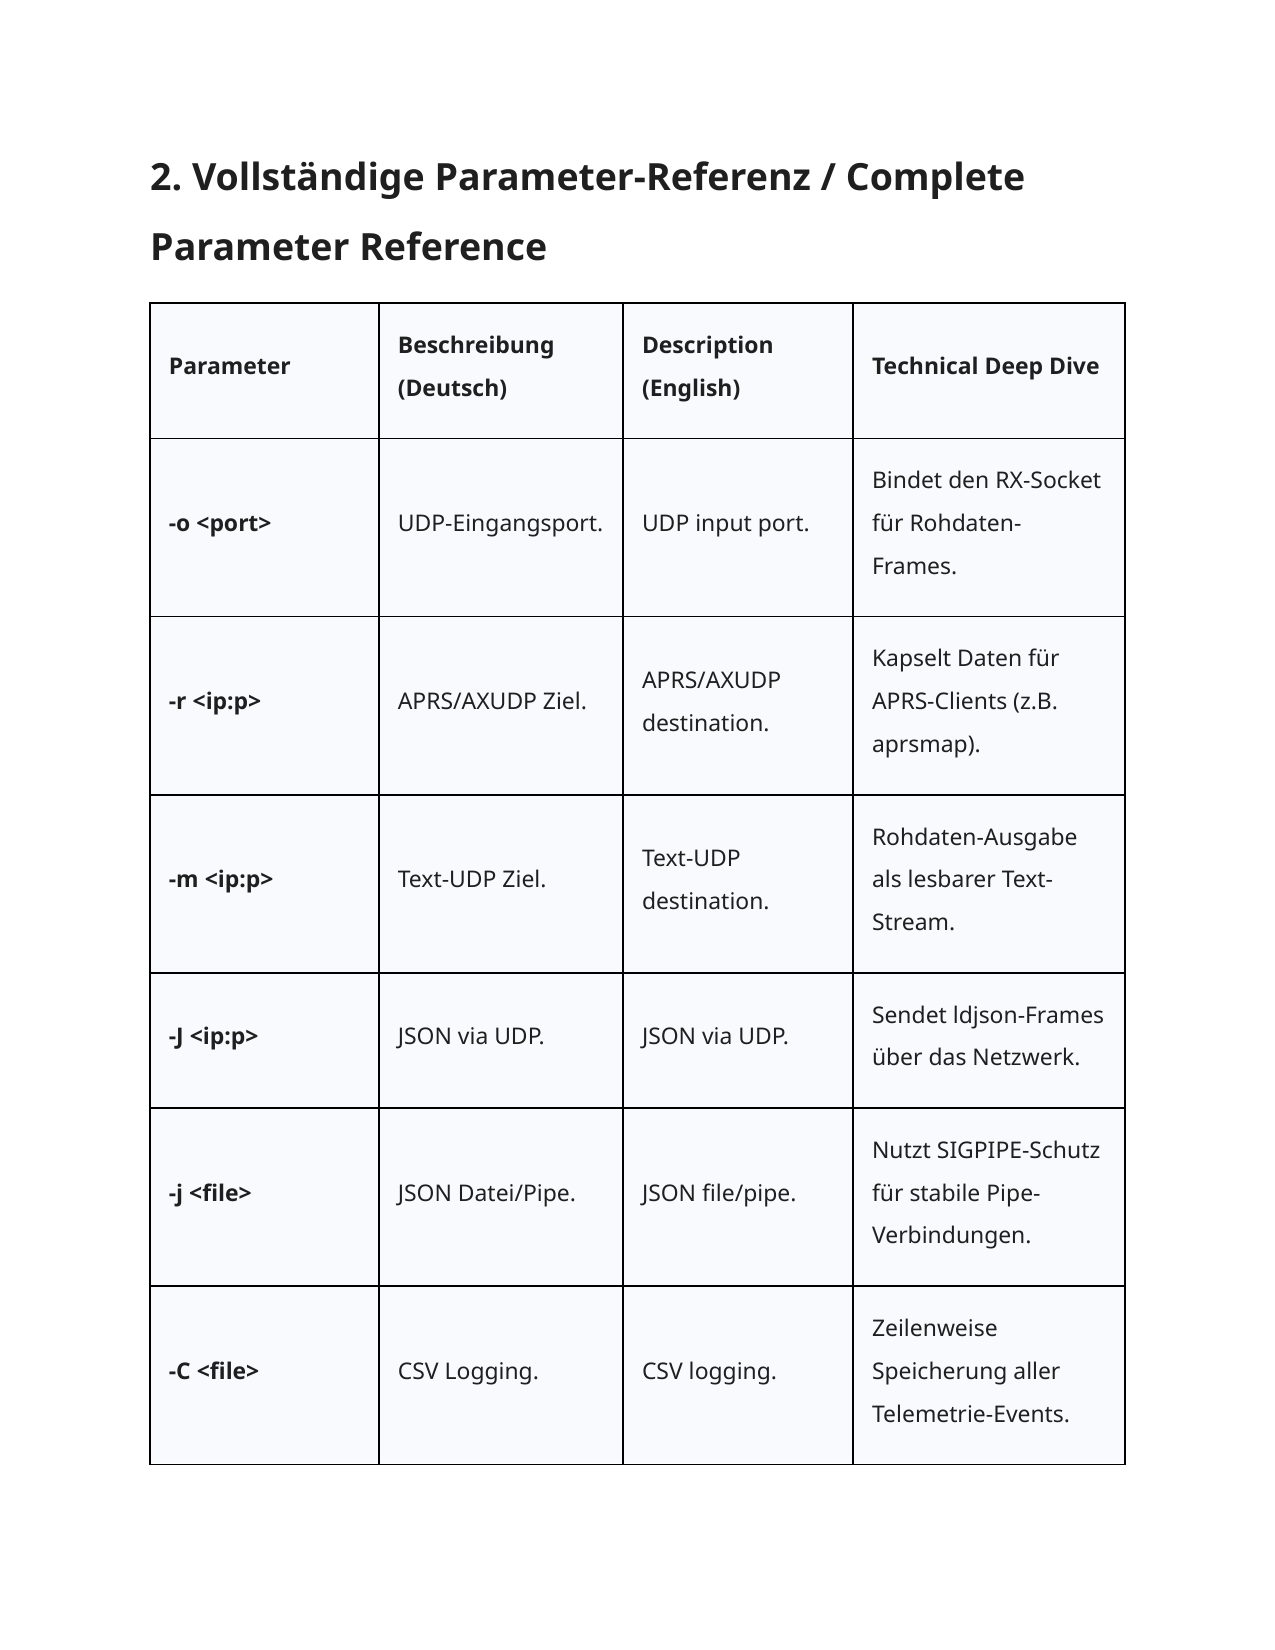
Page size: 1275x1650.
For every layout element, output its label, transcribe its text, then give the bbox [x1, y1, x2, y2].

table_cell -m <ip:p> [151, 796, 378, 972]
table_header Beschreibung (Deutsch) [380, 304, 622, 438]
table_cell JSON Datei/Pipe. [380, 1109, 622, 1285]
table_cell Bindet den RX-Socket für Rohdaten-Frames. [854, 439, 1124, 616]
table_cell Kapselt Daten für APRS-Clients (z.B. aprsmap). [854, 617, 1124, 794]
table_cell -j <file> [151, 1109, 378, 1285]
table_cell -o <port> [151, 439, 378, 616]
table_cell Text-UDP Ziel. [380, 796, 622, 972]
table_cell Nutzt SIGPIPE-Schutz für stabile Pipe-Verbindungen. [854, 1109, 1124, 1285]
table_cell UDP-Eingangsport. [380, 439, 622, 616]
table_cell JSON file/pipe. [624, 1109, 852, 1285]
table_cell JSON via UDP. [380, 974, 622, 1107]
table_cell CSV Logging. [380, 1287, 622, 1463]
table_cell Text-UDP destination. [624, 796, 852, 972]
table_header Description (English) [624, 304, 852, 438]
table_header Technical Deep Dive [854, 304, 1124, 438]
table_cell Sendet ldjson-Frames über das Netzwerk. [854, 974, 1124, 1107]
table_cell CSV logging. [624, 1287, 852, 1463]
table_cell UDP input port. [624, 439, 852, 616]
subtitle 2. Vollständige Parameter-Referenz / Complete Parameter Reference [150, 150, 1125, 271]
table_cell -r <ip:p> [151, 617, 378, 794]
table_cell Zeilenweise Speicherung aller Telemetrie-Events. [854, 1287, 1124, 1463]
table_cell -C <file> [151, 1287, 378, 1463]
table_cell JSON via UDP. [624, 974, 852, 1107]
table_header Parameter [151, 304, 378, 438]
table_cell APRS/AXUDP Ziel. [380, 617, 622, 794]
table_cell -J <ip:p> [151, 974, 378, 1107]
table_cell Rohdaten-Ausgabe als lesbarer Text-Stream. [854, 796, 1124, 972]
table_cell APRS/AXUDP destination. [624, 617, 852, 794]
